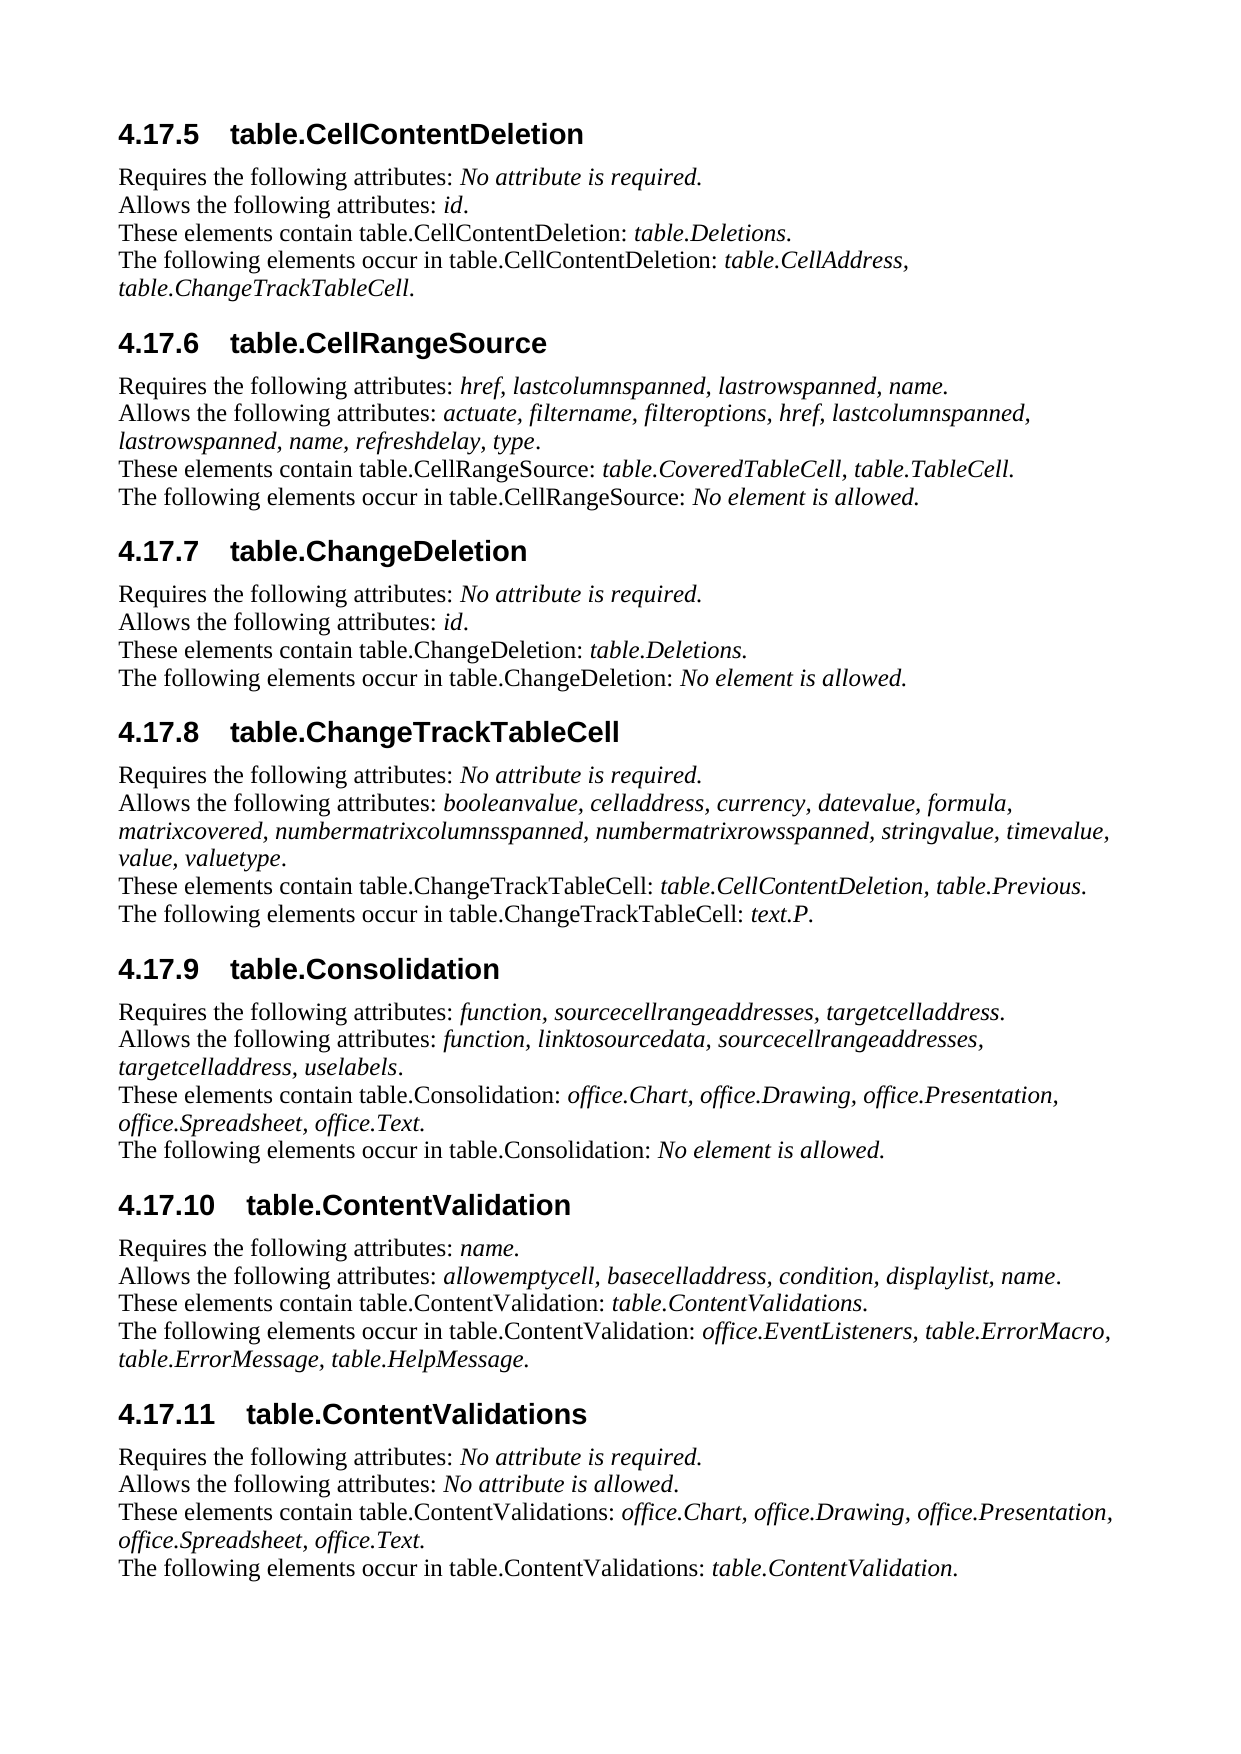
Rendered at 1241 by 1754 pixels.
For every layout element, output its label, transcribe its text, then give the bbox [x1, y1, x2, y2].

subtitle table.ChangeTrackTableCell [118, 716, 1122, 749]
text Requires the following attributes: function, sourcecellrangeaddresses, targetcelladdress. [118, 998, 1122, 1026]
text Requires the following attributes: No attribute is required. [118, 1443, 1122, 1471]
text Allows the following attributes: booleanvalue, celladdress, currency, datevalue, formula, matrixcovered, numbermatrixcolumnsspanned, numbermatrixrowsspanned, stringvalue, timevalue, value, valuetype. [118, 789, 1122, 872]
text Allows the following attributes: No attribute is allowed. [118, 1471, 1122, 1498]
subtitle table.ChangeDeletion [118, 535, 1122, 568]
text Requires the following attributes: No attribute is required. [118, 581, 1122, 608]
text These elements contain table.CellContentDeletion: table.Deletions. [118, 219, 1122, 246]
subtitle table.CellRangeSource [118, 327, 1122, 359]
text Allows the following attributes: id. [118, 608, 1122, 636]
text The following elements occur in table.Consolidation: No element is allowed. [118, 1136, 1122, 1164]
text The following elements occur in table.ChangeDeletion: No element is allowed. [118, 664, 1122, 691]
text Requires the following attributes: No attribute is required. [118, 761, 1122, 789]
subtitle table.ContentValidation [118, 1189, 1122, 1222]
text Requires the following attributes: href, lastcolumnspanned, lastrowspanned, name. [118, 372, 1122, 399]
text The following elements occur in table.CellContentDeletion: table.CellAddress, table.ChangeTrackTableCell. [118, 246, 1122, 302]
text Requires the following attributes: name. [118, 1234, 1122, 1262]
text Allows the following attributes: actuate, filtername, filteroptions, href, lastcolumnspanned, lastrowspanned, name, refreshdelay, type. [118, 399, 1122, 455]
text The following elements occur in table.CellRangeSource: No element is allowed. [118, 483, 1122, 510]
text These elements contain table.ChangeTrackTableCell: table.CellContentDeletion, table.Previous. [118, 872, 1122, 900]
text These elements contain table.Consolidation: office.Chart, office.Drawing, office.Presentation, office.Spreadsheet, office.Text. [118, 1081, 1122, 1136]
text These elements contain table.ContentValidation: table.ContentValidations. [118, 1289, 1122, 1317]
subtitle table.CellContentDeletion [118, 118, 1122, 151]
text These elements contain table.ChangeDeletion: table.Deletions. [118, 636, 1122, 664]
text The following elements occur in table.ChangeTrackTableCell: text.P. [118, 900, 1122, 928]
text Allows the following attributes: function, linktosourcedata, sourcecellrangeaddresses, targetcelladdress, uselabels. [118, 1026, 1122, 1081]
text Allows the following attributes: allowemptycell, basecelladdress, condition, displaylist, name. [118, 1262, 1122, 1289]
text The following elements occur in table.ContentValidations: table.ContentValidation. [118, 1554, 1122, 1581]
text Requires the following attributes: No attribute is required. [118, 163, 1122, 191]
subtitle table.Consolidation [118, 953, 1122, 985]
text Allows the following attributes: id. [118, 191, 1122, 219]
subtitle table.ContentValidations [118, 1398, 1122, 1430]
text These elements contain table.ContentValidations: office.Chart, office.Drawing, office.Presentation, office.Spreadsheet, office.Text. [118, 1498, 1122, 1554]
text These elements contain table.CellRangeSource: table.CoveredTableCell, table.TableCell. [118, 455, 1122, 483]
text The following elements occur in table.ContentValidation: office.EventListeners, table.ErrorMacro, table.ErrorMessage, table.HelpMessage. [118, 1317, 1122, 1373]
